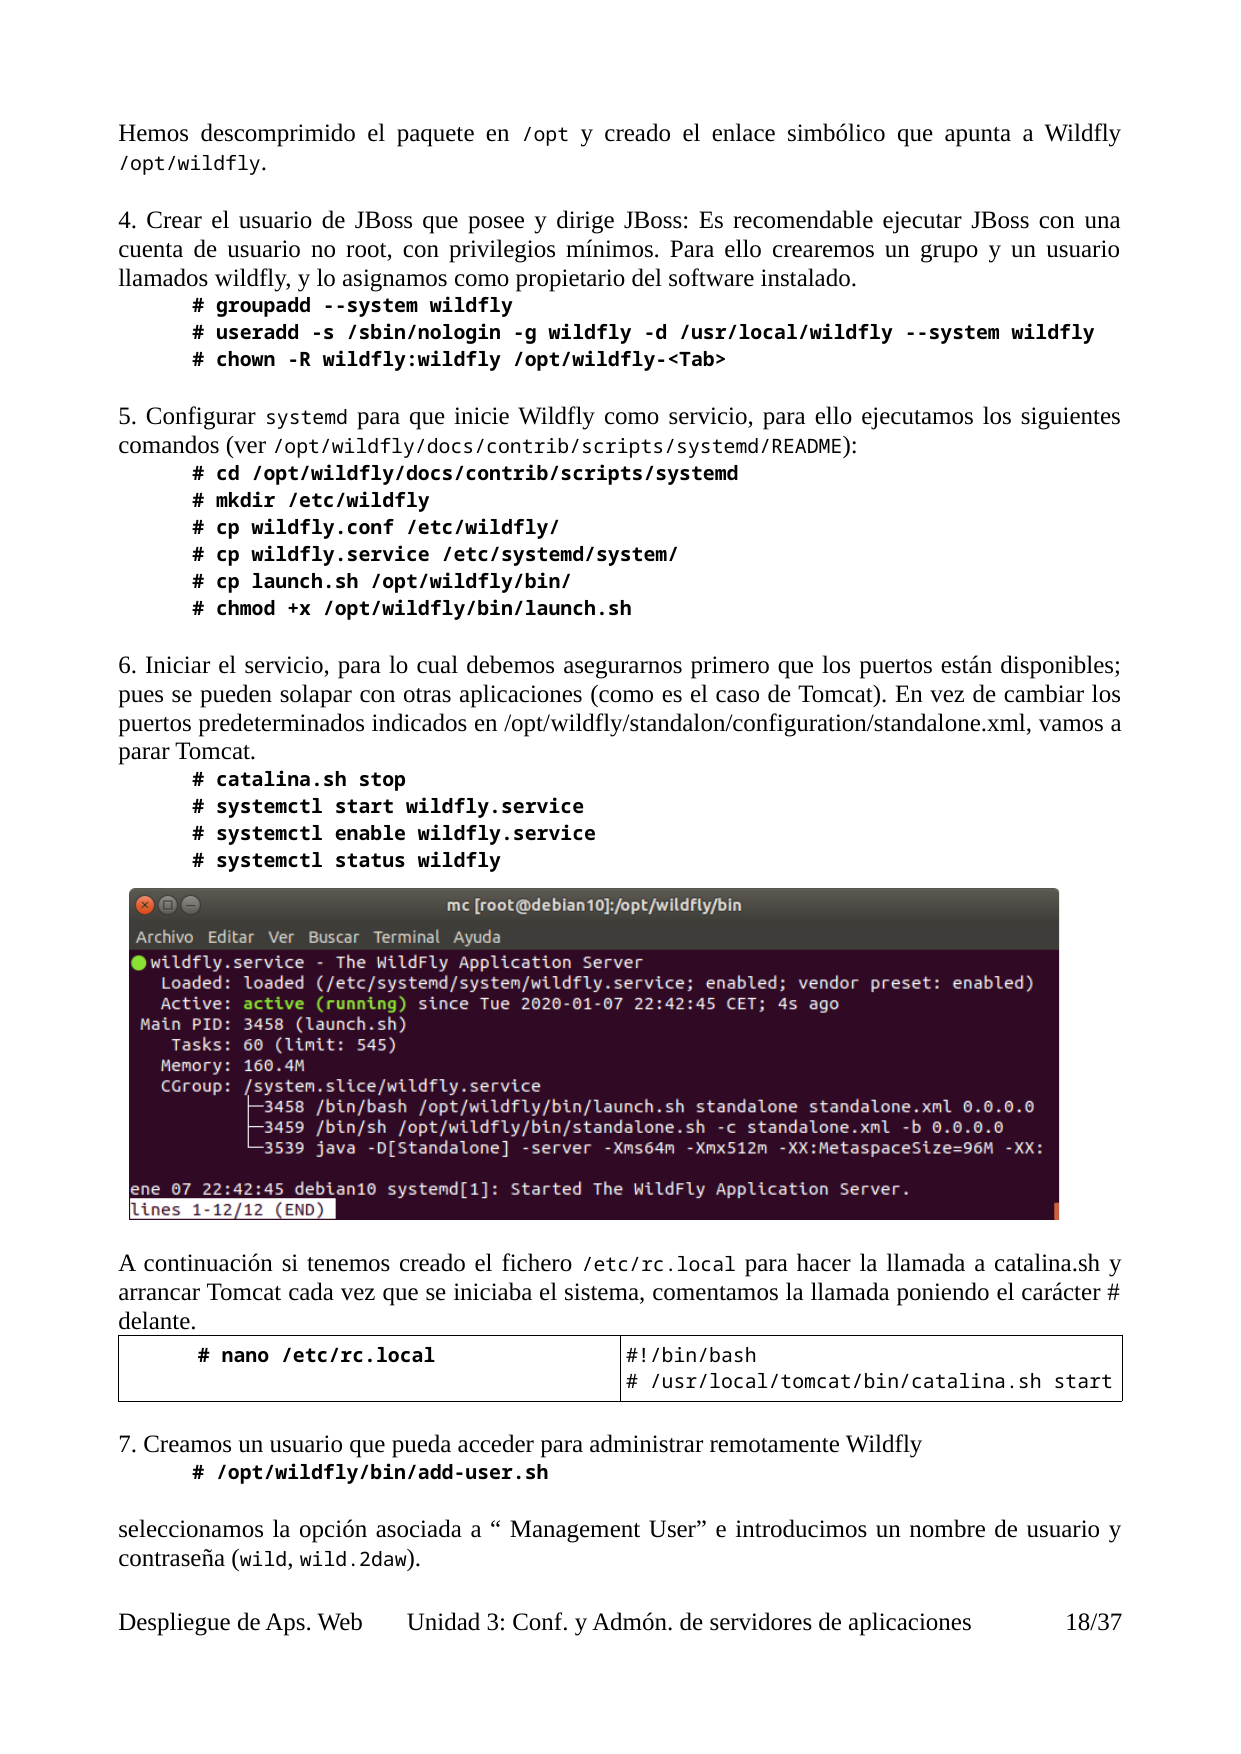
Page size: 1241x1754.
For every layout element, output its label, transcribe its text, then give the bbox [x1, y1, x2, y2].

picture [129, 888, 1060, 1220]
text A continuación si tenemos creado el fichero /etc/rc.local para hacer la llamada a catalina.sh y arrancar Tomcat cada vez que se iniciaba el sistema, comentamos la llamada poniendo el carácter # delante. [118, 1248, 1122, 1335]
text Hemos descomprimido el paquete en /opt y creado el enlace simbólico que apunta a Wildfly /opt/wildfly. [118, 118, 1122, 176]
text # systemctl start wildfly.service [192, 792, 1122, 819]
text # /opt/wildfly/bin/add-user.sh [192, 1458, 1122, 1485]
text # systemctl status wildfly [192, 846, 1122, 873]
text # chown -R wildfly:wildfly /opt/wildfly-<Tab> [192, 345, 1122, 372]
text # cp wildfly.service /etc/systemd/system/ [192, 540, 1122, 567]
table_header # nano /etc/rc.local [119, 1336, 620, 1401]
text # cp wildfly.conf /etc/wildfly/ [192, 513, 1122, 540]
text # chmod +x /opt/wildfly/bin/launch.sh [192, 594, 1122, 621]
text 7. Creamos un usuario que pueda acceder para administrar remotamente Wildfly [118, 1429, 1122, 1458]
text 4. Crear el usuario de JBoss que posee y dirige JBoss: Es recomendable ejecutar JBoss con una cuenta de usuario no root, con privilegios mínimos. Para ello crearemos un grupo y un usuario llamados wildfly, y lo asignamos como propietario del software instalado. [118, 205, 1122, 291]
table_header #!/bin/bash # /usr/local/tomcat/bin/catalina.sh start [621, 1336, 1122, 1401]
text # mkdir /etc/wildfly [192, 486, 1122, 513]
text # systemctl enable wildfly.service [192, 819, 1122, 846]
text 5. Configurar systemd para que inicie Wildfly como servicio, para ello ejecutamos los siguientes comandos (ver /opt/wildfly/docs/contrib/scripts/systemd/README): [118, 401, 1122, 459]
text # cp launch.sh /opt/wildfly/bin/ [192, 567, 1122, 594]
text # useradd -s /sbin/nologin -g wildfly -d /usr/local/wildfly --system wildfly [192, 318, 1122, 345]
text 6. Iniciar el servicio, para lo cual debemos asegurarnos primero que los puertos están disponibles; pues se pueden solapar con otras aplicaciones (como es el caso de Tomcat). En vez de cambiar los puertos predeterminados indicados en /opt/wildfly/standalon/configuration/standalone.xml, vamos a parar Tomcat. [118, 650, 1122, 765]
text # groupadd --system wildfly [192, 291, 1122, 318]
text # cd /opt/wildfly/docs/contrib/scripts/systemd [192, 459, 1122, 486]
text # catalina.sh stop [192, 765, 1122, 792]
text seleccionamos la opción asociada a “ Management User” e introducimos un nombre de usuario y contraseña (wild, wild.2daw). [118, 1514, 1122, 1572]
